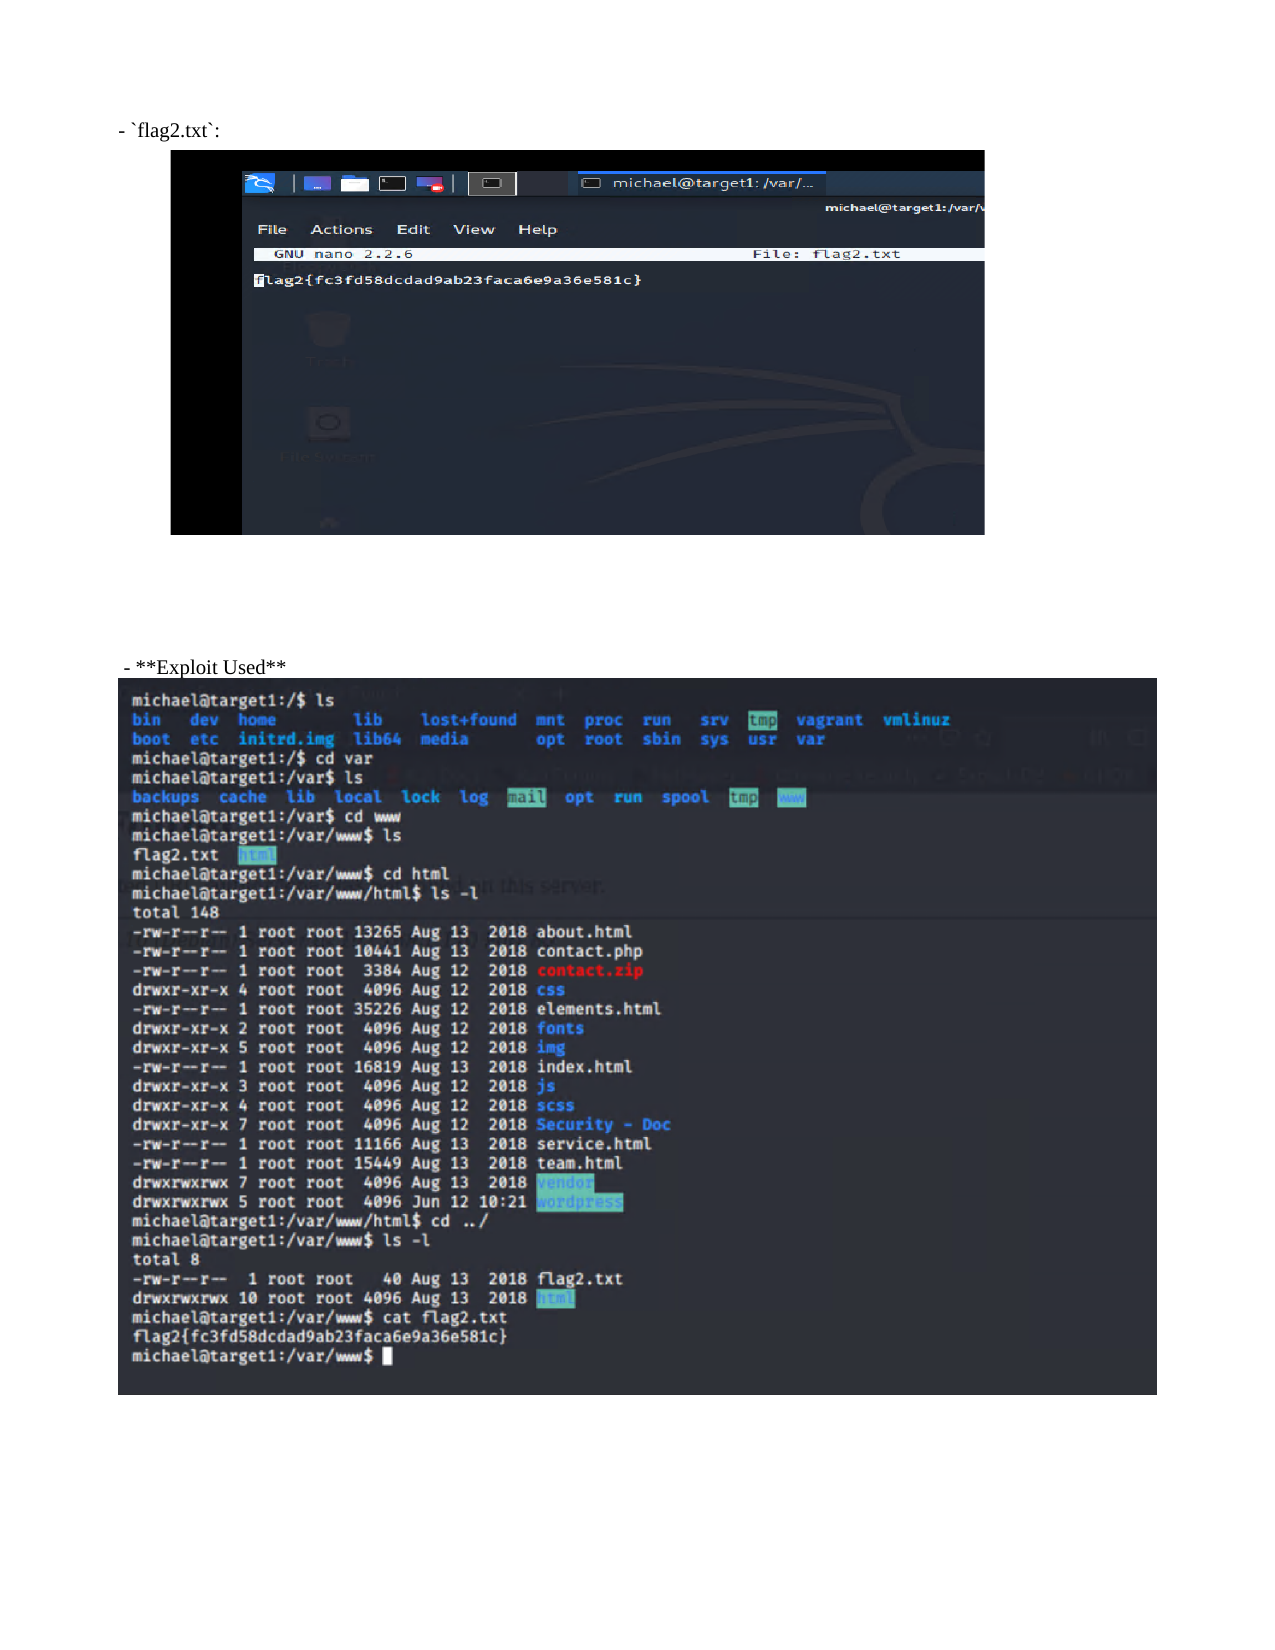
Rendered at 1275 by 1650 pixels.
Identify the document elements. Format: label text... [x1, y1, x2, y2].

picture [170, 150, 985, 535]
text - **Exploit Used** [118, 655, 1157, 678]
text - `flag2.txt`: [118, 118, 1157, 142]
picture [118, 678, 1157, 1395]
